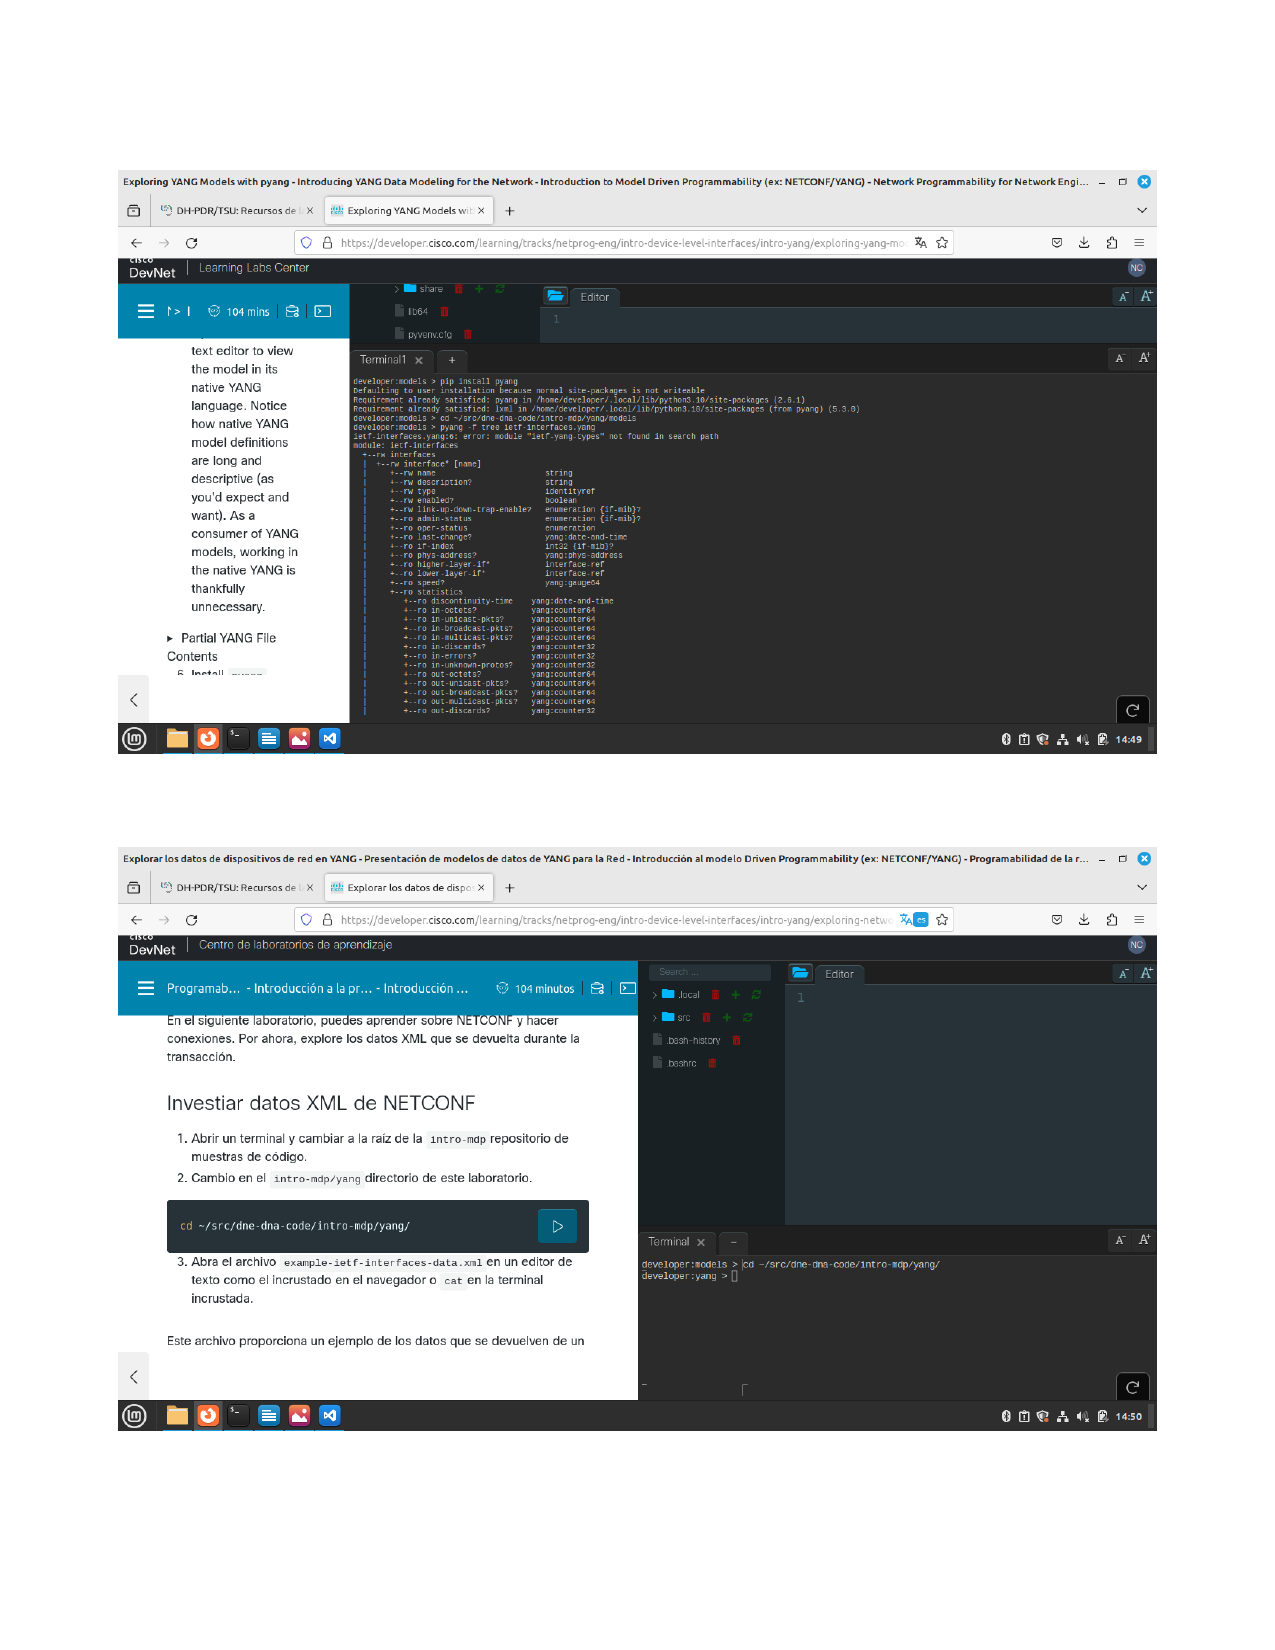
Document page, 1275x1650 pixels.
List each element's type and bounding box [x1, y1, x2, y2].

picture [118, 847, 1157, 1431]
picture [118, 170, 1157, 754]
